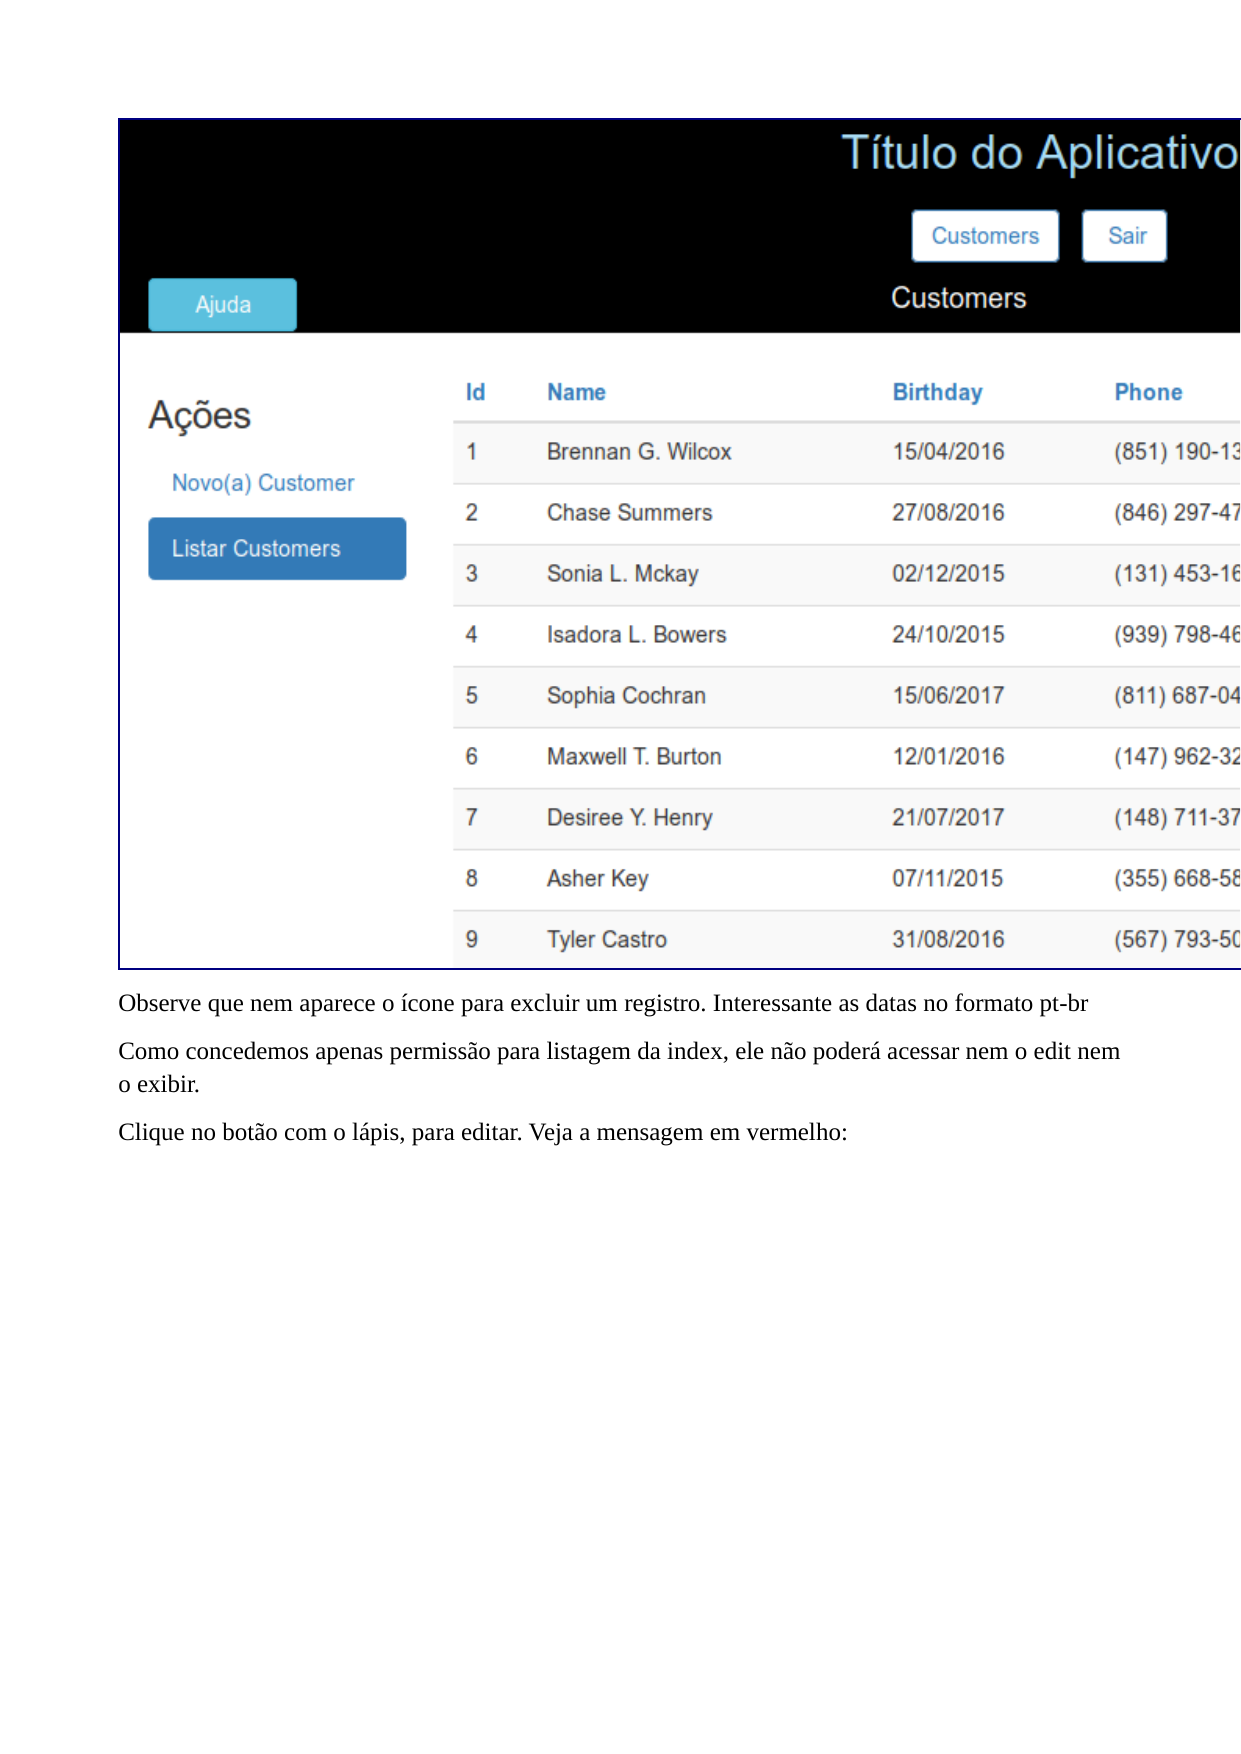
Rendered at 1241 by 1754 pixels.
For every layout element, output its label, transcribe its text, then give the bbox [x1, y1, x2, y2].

text Como concedemos apenas permissão para listagem da index, ele não poderá acessar nem o edit nem o exibir. [118, 1036, 1122, 1098]
text Observe que nem aparece o ícone para excluir um registro. Interessante as datas no formato pt-br [118, 988, 1122, 1017]
picture [120, 120, 1241, 968]
text Clique no botão com o lápis, para editar. Veja a mensagem em vermelho: [118, 1117, 1122, 1145]
